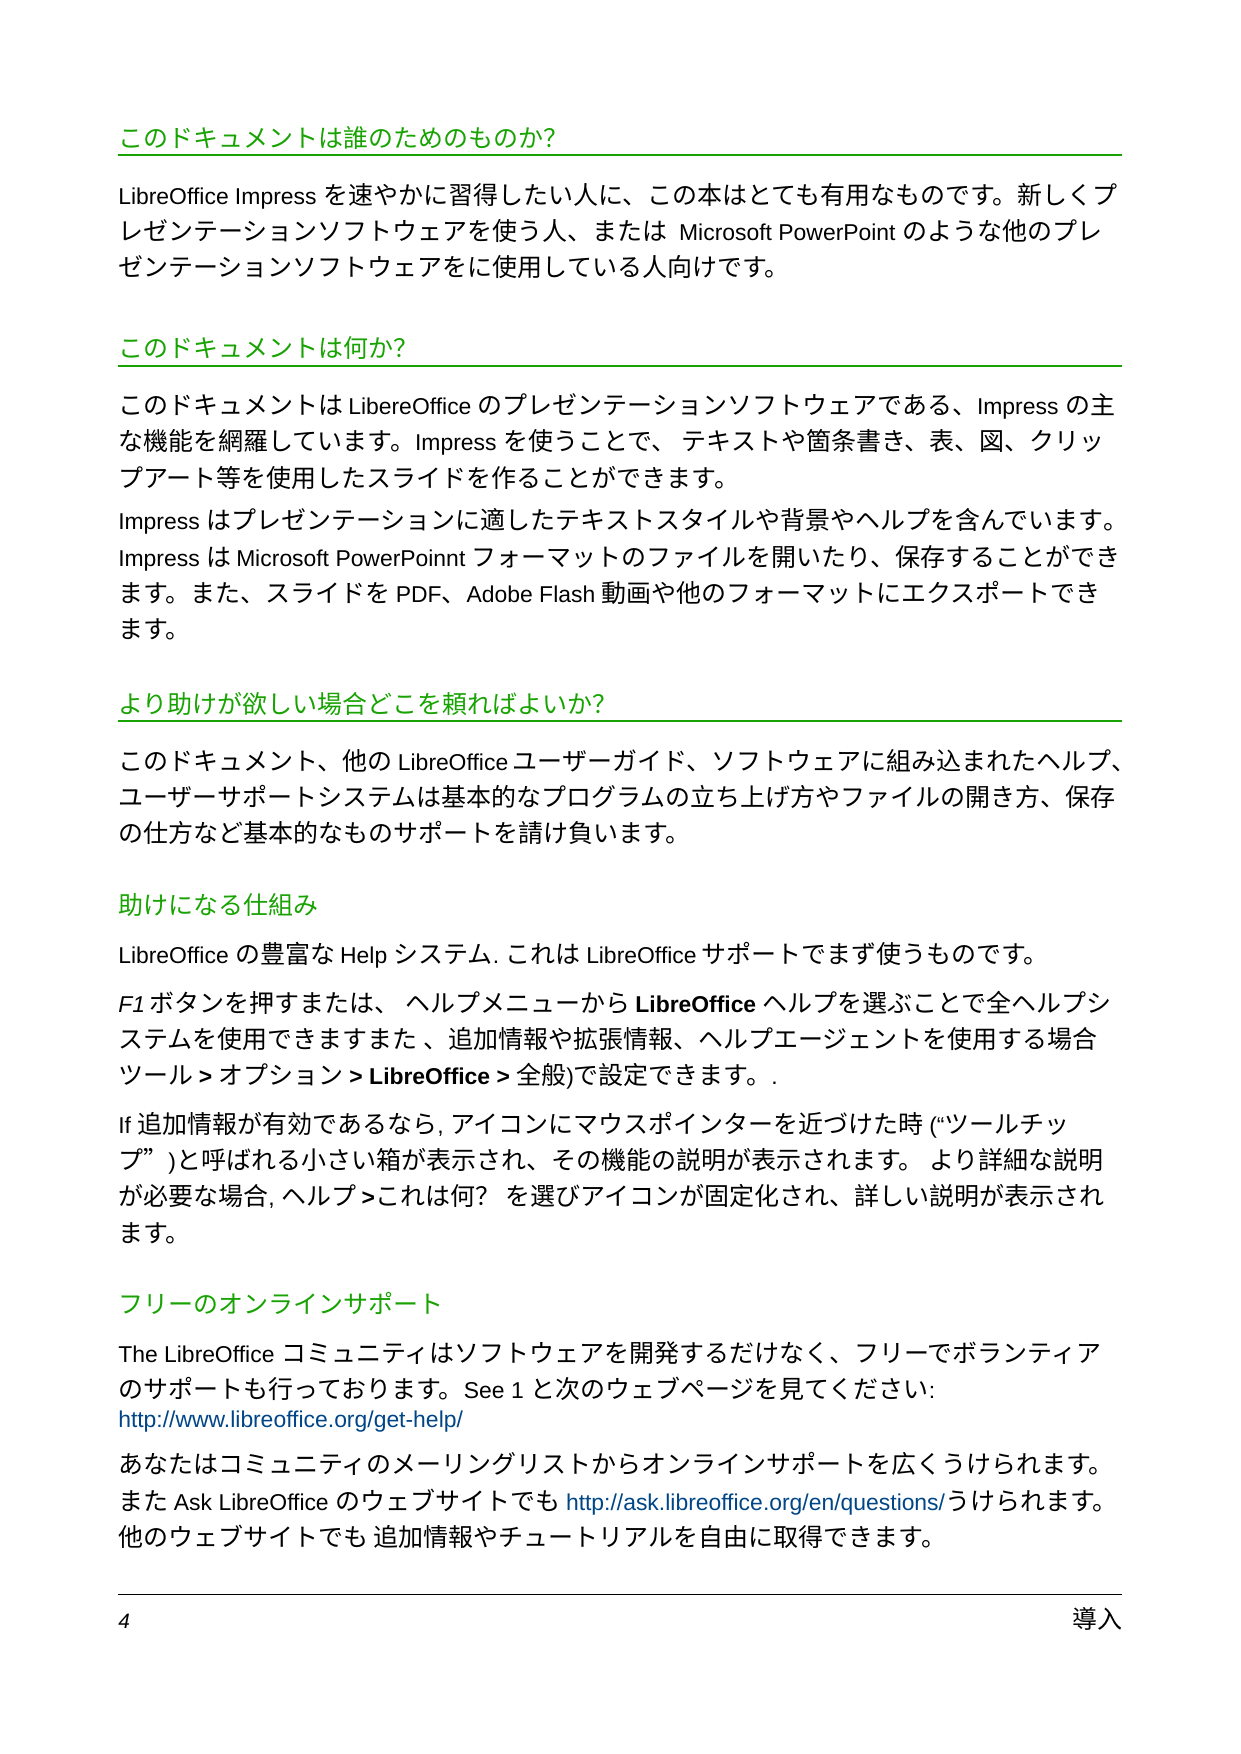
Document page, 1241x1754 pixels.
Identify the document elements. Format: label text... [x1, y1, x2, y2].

list このドキュメントはLibereOffice のプレゼンテーションソフトウェアである、Impress の主な機能を網羅しています。Impress を使うことで、 テキストや箇条書き、表、図、クリップアート等を使用したスライドを作ることができます。 [118, 386, 1122, 494]
subtitle このドキュメントは誰のためのものか？ [118, 118, 1122, 154]
list Impress はプレゼンテーションに適したテキストスタイルや背景やヘルプを含んでいます。Impress はMicrosoft PowerPoinnt フォーマットのファイルを開いたり、保存することができます。また、スライドをPDF、Adobe Flash 動画や他のフォーマットにエクスポートできます。 [118, 501, 1122, 646]
text F1ボタンを押すまたは、 ヘルプメニューからLibreOffice ヘルプを選ぶことで全ヘルプシステムを使用できますまた 、追加情報や拡張情報、ヘルプエージェントを使用する場合 ツール > オプション > LibreOffice > 全般)で設定できます。. [118, 983, 1122, 1092]
text LibreOffice の豊富なHelp システム. これは LibreOfficeサポートでまず使うものです。 [118, 934, 1122, 971]
subtitle より助けが欲しい場合どこを頼ればよいか？ [118, 684, 1122, 720]
text このドキュメント、他のLibreOfficeユーザーガイド、ソフトウェアに組み込まれたヘルプ、ユーザーサポートシステムは基本的なプログラムの立ち上げ方やファイルの開き方、保存の仕方など基本的なものサポートを請け負います。 [118, 741, 1122, 850]
subtitle 助けになる仕組み [118, 886, 1122, 922]
text The LibreOffice コミュニティはソフトウェアを開発するだけなく、フリーでボランティアのサポートも行っております。See 表 1 と次のウェブページを見てください: http://www.libreoffice.org/get-help/ [118, 1333, 1122, 1432]
subtitle このドキュメントは何か？ [118, 328, 1122, 365]
text LibreOffice Impress を速やかに習得したい人に、この本はとても有用なものです。新しくプレゼンテーションソフトウェアを使う人、または Microsoft PowerPoint のような他のプレゼンテーションソフトウェアをに使用している人向けです。 [118, 175, 1122, 284]
text あなたはコミュニティのメーリングリストからオンラインサポートを広くうけられます。また Ask LibreOffice のウェブサイトでも http://ask.libreoffice.org/en/questions/うけられます。他のウェブサイトでも 追加情報やチュートリアルを自由に取得できます。 [118, 1445, 1122, 1553]
text If 追加情報が有効であるなら, アイコンにマウスポインターを近づけた時 (“ツールチップ”)と呼ばれる小さい箱が表示され、その機能の説明が表示されます。 より詳細な説明が必要な場合, ヘルプ >これは何？ を選びアイコンが固定化され、詳しい説明が表示されます。 [118, 1104, 1122, 1249]
subtitle フリーのオンラインサポート [118, 1285, 1122, 1321]
